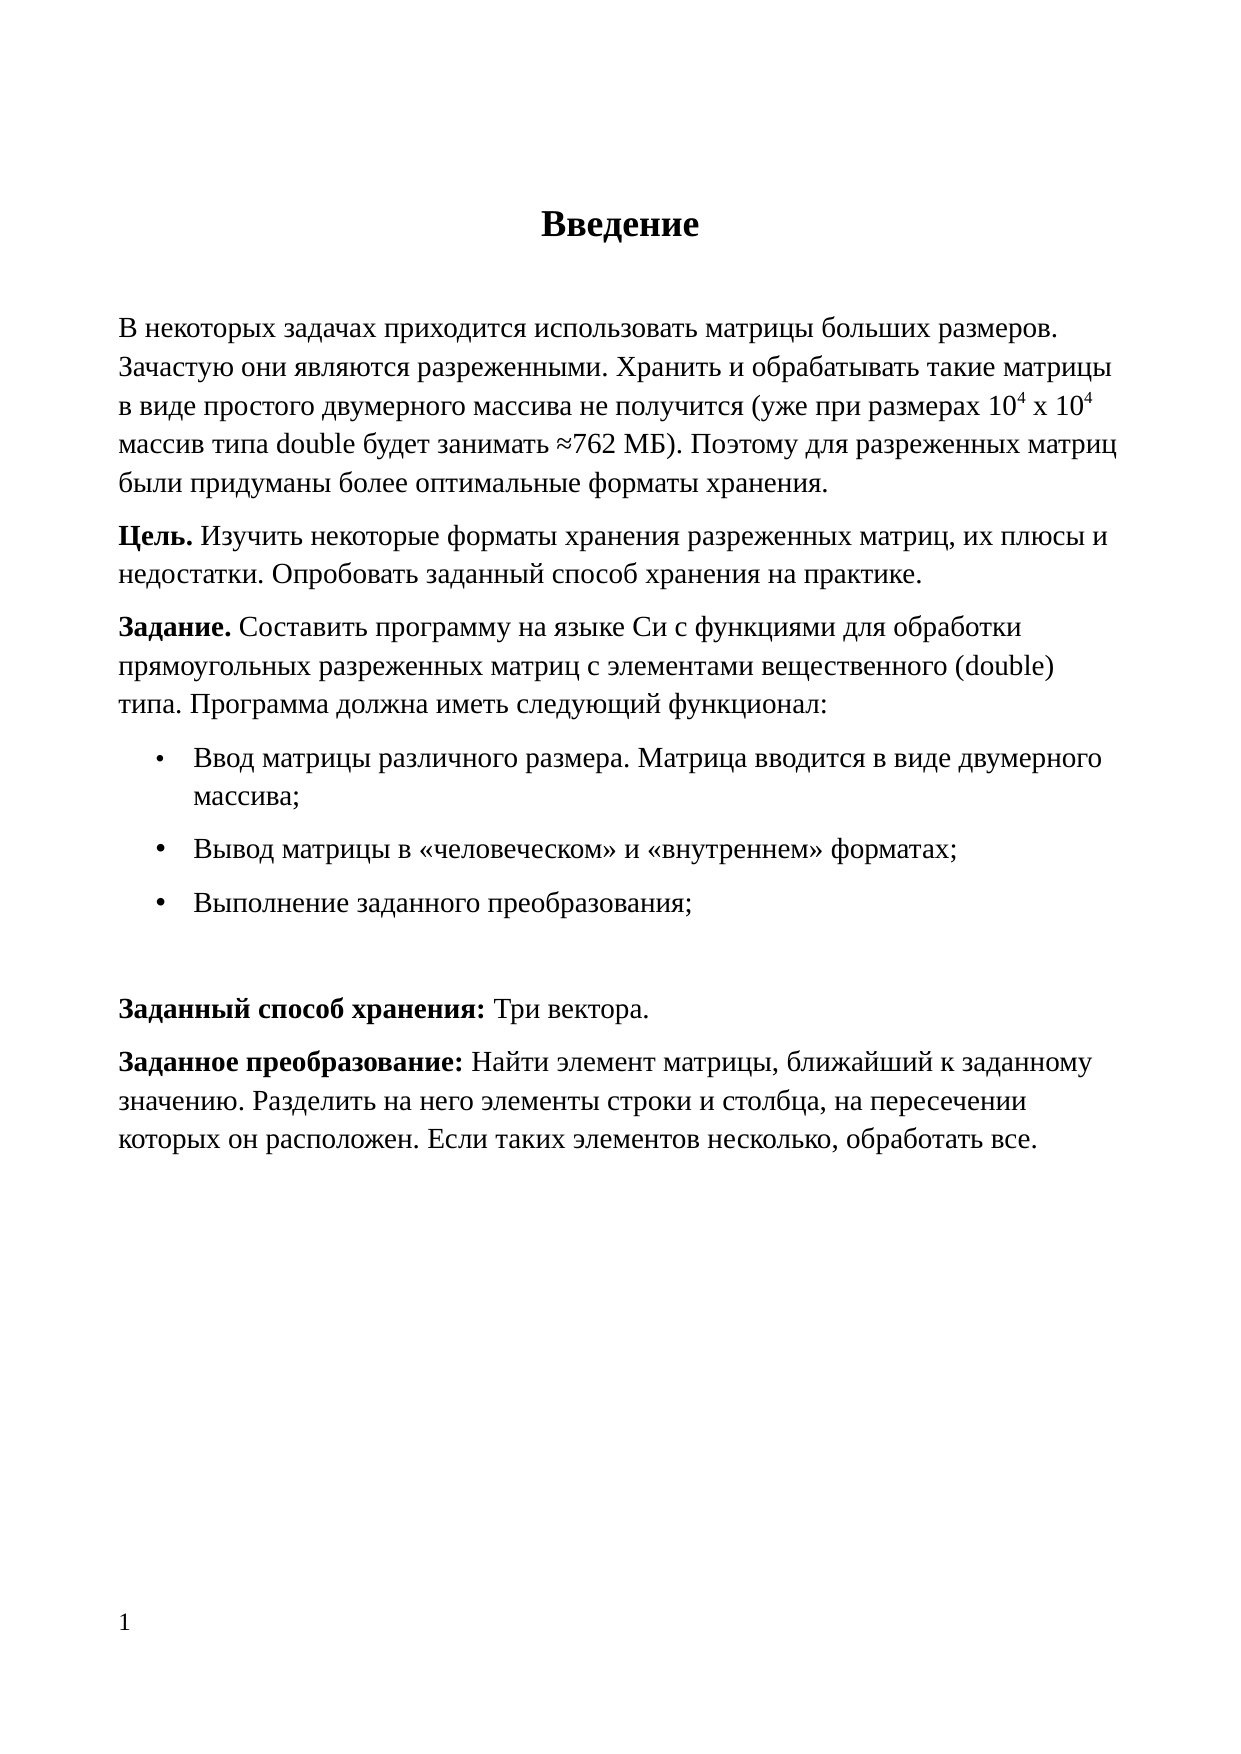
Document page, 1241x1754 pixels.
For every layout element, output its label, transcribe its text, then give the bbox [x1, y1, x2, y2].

text Заданный способ хранения: Три вектора. [118, 991, 1122, 1024]
list Выполнение заданного преобразования; [156, 885, 1122, 918]
subtitle Введение [118, 201, 1122, 245]
text Заданное преобразование: Найти элемент матрицы, ближайший к заданному значению. Разделить на него элементы строки и столбца, на пересечении которых он расположен. Если таких элементов несколько, обработать все. [118, 1044, 1122, 1155]
text В некоторых задачах приходится использовать матрицы больших размеров. Зачастую они являются разреженными. Хранить и обрабатывать такие матрицы в виде простого двумерного массива не получится (уже при размерах 104 x 104 массив типа double будет занимать ≈762 МБ). Поэтому для разреженных матриц были придуманы более оптимальные форматы хранения. [118, 311, 1122, 498]
list Вывод матрицы в «человеческом» и «внутреннем» форматах; [156, 831, 1122, 865]
text Цель. Изучить некоторые форматы хранения разреженных матриц, их плюсы и недостатки. Опробовать заданный способ хранения на практике. [118, 518, 1122, 590]
text Задание. Составить программу на языке Си с функциями для обработки прямоугольных разреженных матриц с элементами вещественного (double) типа. Программа должна иметь следующий функционал: [118, 609, 1122, 720]
list Ввод матрицы различного размера. Матрица вводится в виде двумерного массива; [156, 740, 1122, 812]
